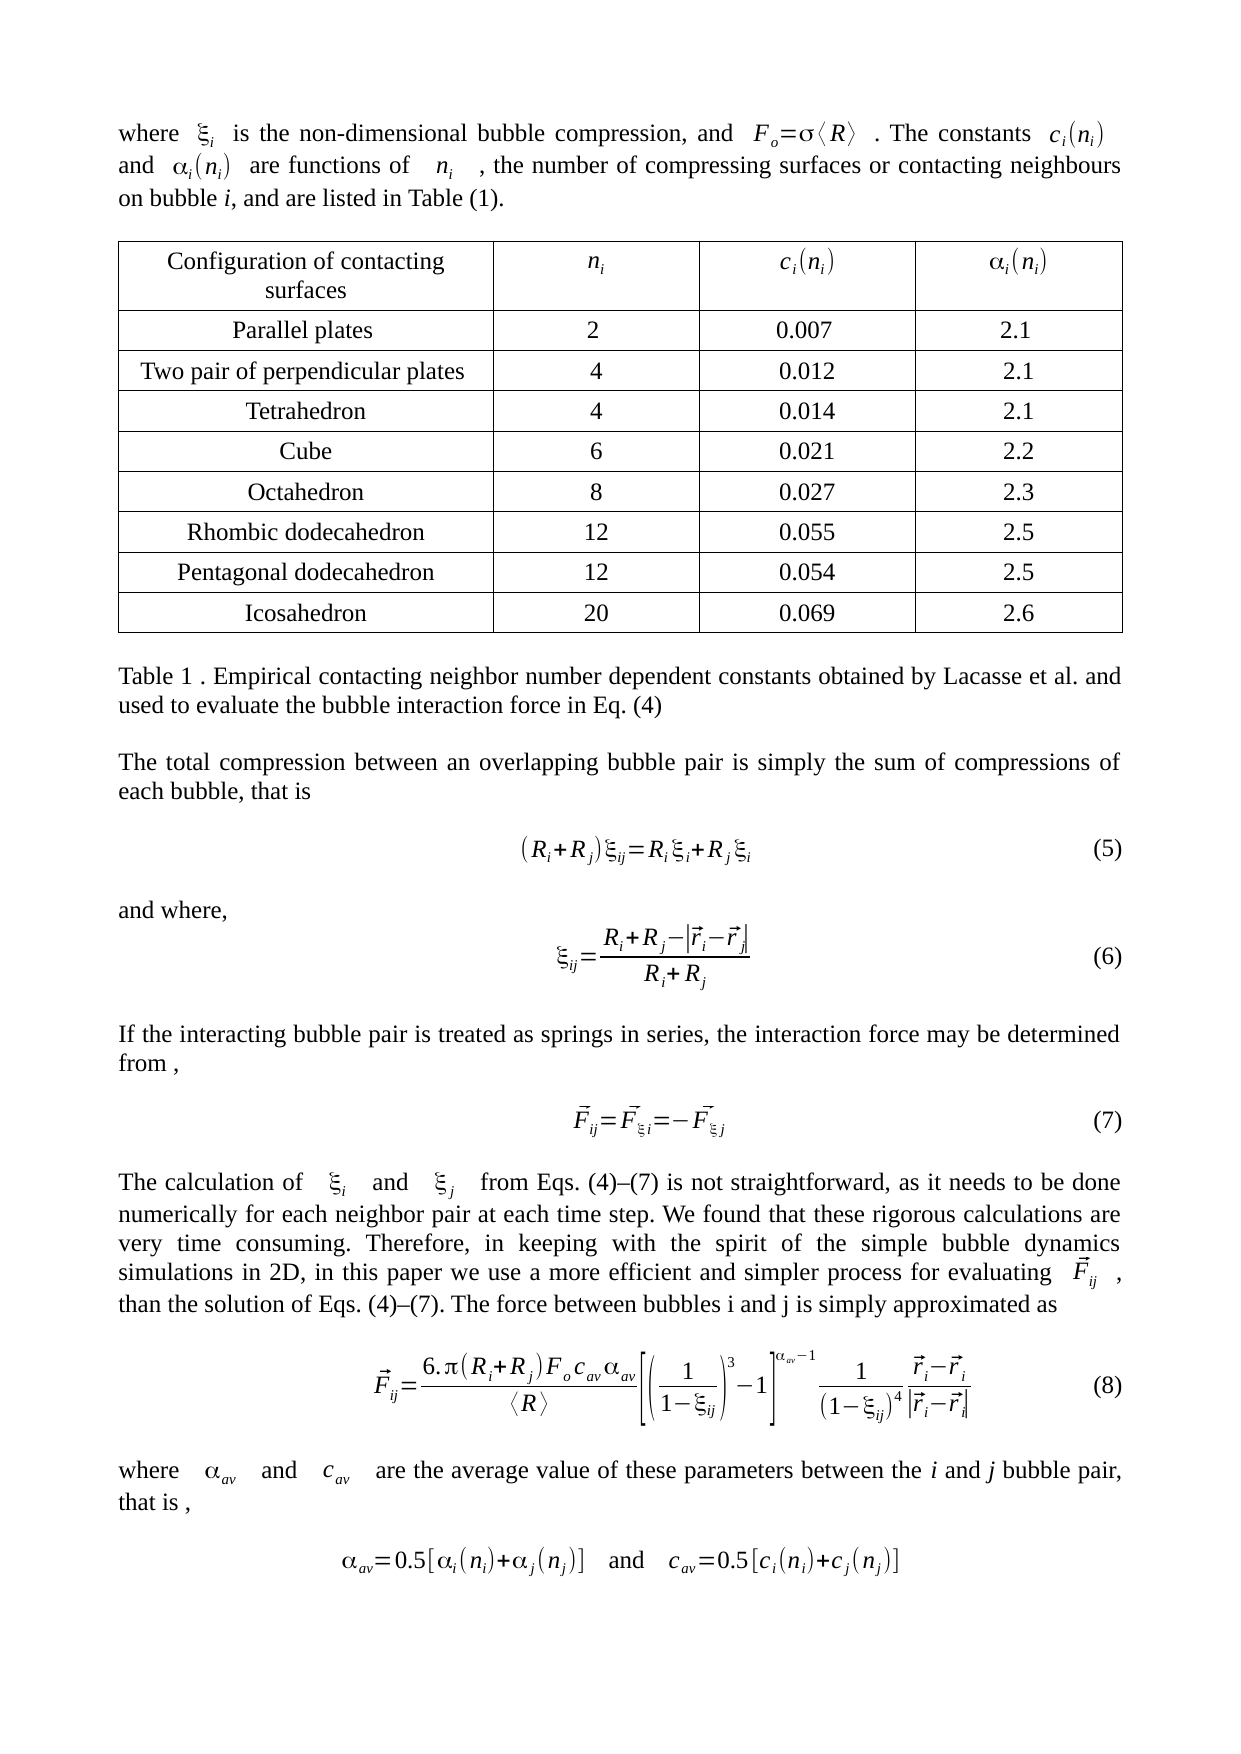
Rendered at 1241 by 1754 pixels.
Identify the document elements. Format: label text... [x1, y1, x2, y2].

table_header [494, 242, 699, 310]
table_cell Parallel plates [119, 311, 493, 350]
table_cell Cube [119, 432, 493, 471]
text (7) [118, 1105, 1122, 1138]
text (5) [118, 833, 1122, 866]
table_cell 0.021 [700, 432, 915, 471]
table_cell 4 [494, 391, 699, 431]
table_cell 12 [494, 512, 699, 552]
table_cell 12 [494, 553, 699, 592]
table_header Configuration of contacting surfaces [119, 242, 493, 310]
table_cell Rhombic dodecahedron [119, 512, 493, 552]
text (6) [118, 923, 1122, 990]
table_cell 2.6 [916, 593, 1122, 632]
table_cell 4 [494, 351, 699, 390]
table_cell 0.027 [700, 472, 915, 511]
table_cell 2.5 [916, 512, 1122, 552]
table_cell Tetrahedron [119, 391, 493, 431]
text where and are the average value of these parameters between the i and j bubble pair, that is , [118, 1455, 1122, 1516]
table_cell 0.069 [700, 593, 915, 632]
text whereis the non-dimensional bubble compression, and. The constantsandare functions of , the number of compressing surfaces or contacting neighbours on bubble i, and are listed in Table (1). [118, 118, 1122, 212]
table_cell 20 [494, 593, 699, 632]
table_cell Pentagonal dodecahedron [119, 553, 493, 592]
table_cell 2 [494, 311, 699, 350]
table_cell Icosahedron [119, 593, 493, 632]
table_cell 2.1 [916, 391, 1122, 431]
table_header [700, 242, 915, 310]
text (8) [118, 1347, 1122, 1426]
text If the interacting bubble pair is treated as springs in series, the interaction force may be determined from , [118, 1019, 1122, 1077]
table_cell 0.007 [700, 311, 915, 350]
text and [118, 1545, 1122, 1577]
table_cell 2.5 [916, 553, 1122, 592]
table_cell 6 [494, 432, 699, 471]
table_cell 0.055 [700, 512, 915, 552]
table_cell Octahedron [119, 472, 493, 511]
table_header [916, 242, 1122, 310]
table_cell Two pair of perpendicular plates [119, 351, 493, 390]
table_cell 2.3 [916, 472, 1122, 511]
table_cell 2.2 [916, 432, 1122, 471]
table_cell 0.012 [700, 351, 915, 390]
table_cell 0.054 [700, 553, 915, 592]
table_cell 2.1 [916, 311, 1122, 350]
text and where, [118, 895, 1122, 923]
text The calculation of and from Eqs. (4)–(7) is not straightforward, as it needs to be done numerically for each neighbor pair at each time step. We found that these rigorous calculations are very time consuming. Therefore, in keeping with the spirit of the simple bubble dynamics simulations in 2D, in this paper we use a more efficient and simpler process for evaluating, than the solution of Eqs. (4)–(7). The force between bubbles i and j is simply approximated as [118, 1167, 1122, 1318]
table_cell 0.014 [700, 391, 915, 431]
text Table 1 . Empirical contacting neighbor number dependent constants obtained by Lacasse et al. and used to evaluate the bubble interaction force in Eq. (4) [118, 661, 1122, 718]
text The total compression between an overlapping bubble pair is simply the sum of compressions of each bubble, that is [118, 747, 1122, 805]
table_cell 8 [494, 472, 699, 511]
table_cell 2.1 [916, 351, 1122, 390]
